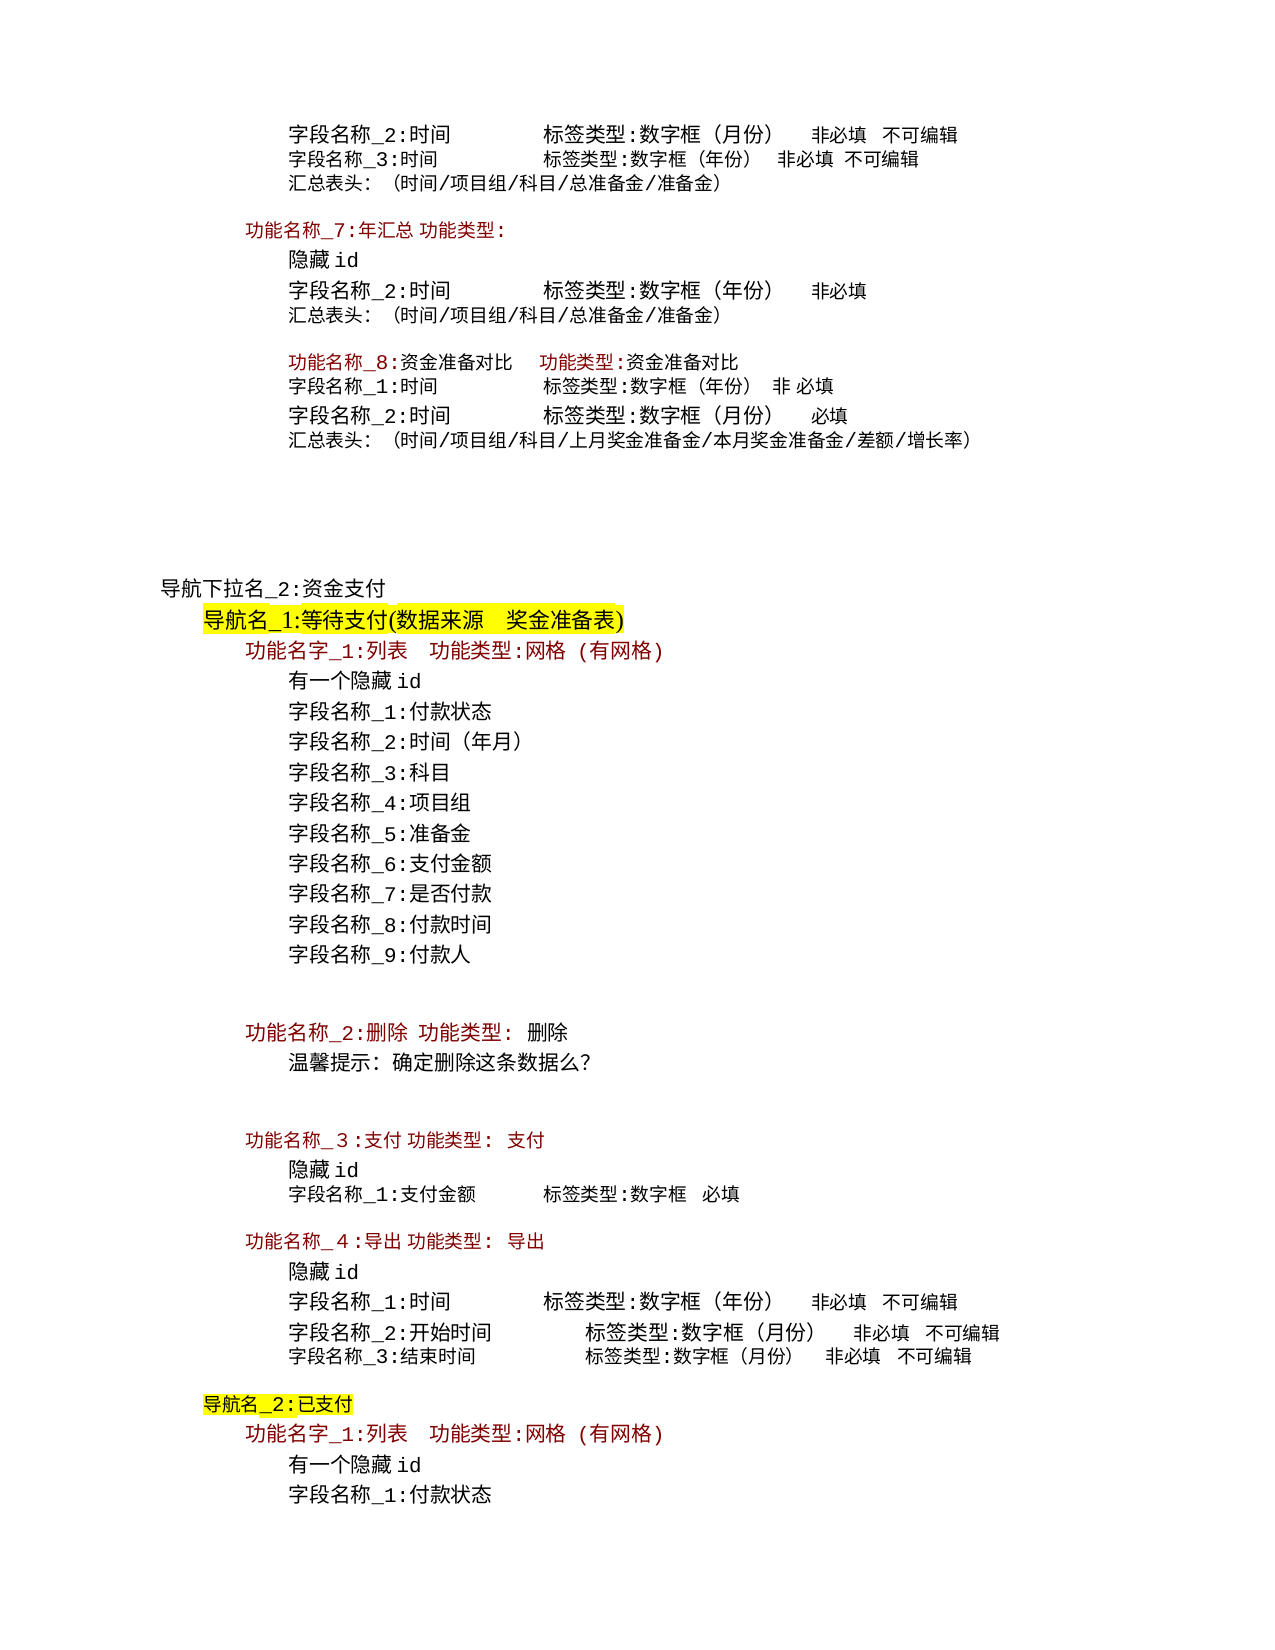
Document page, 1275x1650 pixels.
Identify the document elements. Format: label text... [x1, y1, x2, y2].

text 字段名称_6:支付金额 [118, 847, 1157, 878]
text 温馨提示：确定删除这条数据么？ [118, 1047, 1157, 1077]
text 字段名称_1:付款状态 [118, 695, 1157, 726]
text 汇总表头：（时间/项目组/科目/总准备金/准备金） [118, 172, 1157, 196]
text 功能名称_8:资金准备对比 功能类型:资金准备对比 [118, 352, 1157, 376]
text 字段名称_1:支付金额 标签类型:数字框 必填 [118, 1184, 1157, 1208]
text 字段名称_2:时间 标签类型:数字框（月份） 非必填 不可编辑 [118, 118, 1157, 148]
text 汇总表头：（时间/项目组/科目/总准备金/准备金） [118, 304, 1157, 328]
text 隐藏id [118, 244, 1157, 274]
text 字段名称_2:时间（年月） [118, 726, 1157, 756]
text 功能名称_４:导出 功能类型: 导出 [118, 1231, 1157, 1255]
text 字段名称_8:付款时间 [118, 908, 1157, 938]
text 字段名称_3:科目 [118, 756, 1157, 786]
text 字段名称_2:时间 标签类型:数字框（年份） 非必填 [118, 274, 1157, 304]
text 字段名称_2:时间 标签类型:数字框（月份） 必填 [118, 400, 1157, 430]
text 字段名称_9:付款人 [118, 938, 1157, 969]
text 导航下拉名_2:资金支付 [118, 572, 1157, 603]
text 字段名称_4:项目组 [118, 786, 1157, 817]
text 功能名字_1:列表 功能类型:网格 (有网格) [118, 1418, 1157, 1448]
text 字段名称_3:时间 标签类型:数字框（年份） 非必填 不可编辑 [118, 148, 1157, 172]
text 有一个隐藏id [118, 1448, 1157, 1478]
text 功能名字_1:列表 功能类型:网格 (有网格) [118, 634, 1157, 665]
text 功能名称_３:支付 功能类型: 支付 [118, 1129, 1157, 1153]
text 字段名称_3:结束时间 标签类型:数字框（月份） 非必填 不可编辑 [118, 1346, 1157, 1370]
text 隐藏id [118, 1153, 1157, 1184]
text 字段名称_1:时间 标签类型:数字框（年份） 非 必填 [118, 376, 1157, 400]
text 汇总表头：（时间/项目组/科目/上月奖金准备金/本月奖金准备金/差额/增长率） [118, 430, 1157, 454]
text 字段名称_7:是否付款 [118, 878, 1157, 908]
text 字段名称_1:付款状态 [118, 1478, 1157, 1509]
text 字段名称_2:开始时间 标签类型:数字框（月份） 非必填 不可编辑 [118, 1316, 1157, 1346]
text 字段名称_5:准备金 [118, 817, 1157, 847]
text 导航名_1:等待支付(数据来源 奖金准备表) [118, 603, 1157, 634]
text 隐藏id [118, 1255, 1157, 1286]
text 字段名称_1:时间 标签类型:数字框（年份） 非必填 不可编辑 [118, 1286, 1157, 1316]
text 导航名_2:已支付 [118, 1394, 1157, 1418]
text 功能名称_2:删除 功能类型: 删除 [118, 1016, 1157, 1047]
text 有一个隐藏id [118, 665, 1157, 695]
text 功能名称_7:年汇总 功能类型: [118, 220, 1157, 244]
